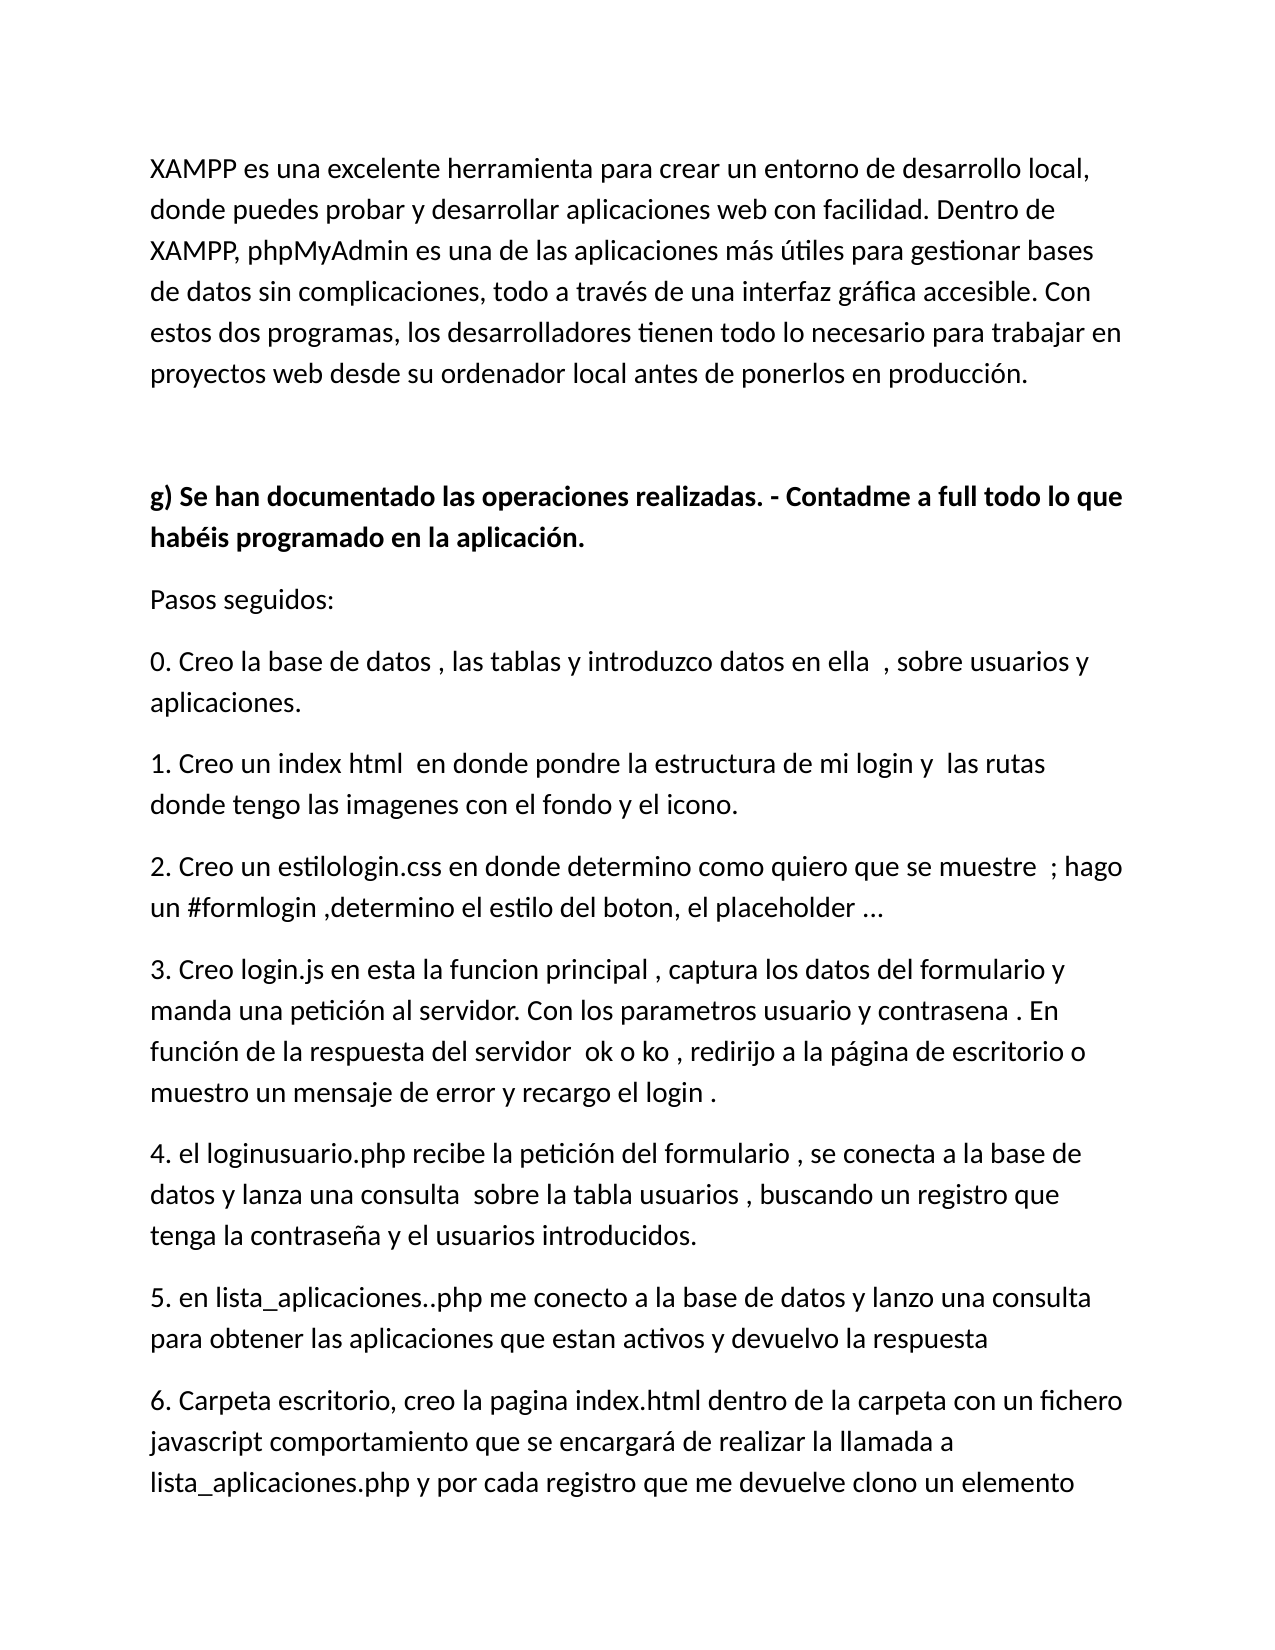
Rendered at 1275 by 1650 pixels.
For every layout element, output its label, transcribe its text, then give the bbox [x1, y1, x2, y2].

text 4. el loginusuario.php recibe la petición del formulario , se conecta a la base de datos y lanza una consulta sobre la tabla usuarios , buscando un registro que tenga la contraseña y el usuarios introducidos. [150, 1135, 1125, 1253]
text Pasos seguidos: [150, 581, 1125, 617]
text 2. Creo un estilologin.css en donde determino como quiero que se muestre ; hago un #formlogin ,determino el estilo del boton, el placeholder ... [150, 848, 1125, 925]
text 1. Creo un index html en donde pondre la estructura de mi login y las rutas donde tengo las imagenes con el fondo y el icono. [150, 745, 1125, 822]
text 0. Creo la base de datos , las tablas y introduzco datos en ella , sobre usuarios y aplicaciones. [150, 643, 1125, 719]
text 3. Creo login.js en esta la funcion principal , captura los datos del formulario y manda una petición al servidor. Con los parametros usuario y contrasena . En función de la respuesta del servidor ok o ko , redirijo a la página de escritorio o muestro un mensaje de error y recargo el login . [150, 951, 1125, 1109]
text XAMPP es una excelente herramienta para crear un entorno de desarrollo local, donde puedes probar y desarrollar aplicaciones web con facilidad. Dentro de XAMPP, phpMyAdmin es una de las aplicaciones más útiles para gestionar bases de datos sin complicaciones, todo a través de una interfaz gráfica accesible. Con estos dos programas, los desarrolladores tienen todo lo necesario para trabajar en proyectos web desde su ordenador local antes de ponerlos en producción. [150, 150, 1125, 390]
text 5. en lista_aplicaciones..php me conecto a la base de datos y lanzo una consulta para obtener las aplicaciones que estan activos y devuelvo la respuesta [150, 1279, 1125, 1356]
text 6. Carpeta escritorio, creo la pagina index.html dentro de la carpeta con un fichero javascript comportamiento que se encargará de realizar la llamada a lista_aplicaciones.php y por cada registro que me devuelve clono un elemento [150, 1382, 1125, 1499]
text g) Se han documentado las operaciones realizadas. - Contadme a full todo lo que habéis programado en la aplicación. [150, 478, 1125, 555]
